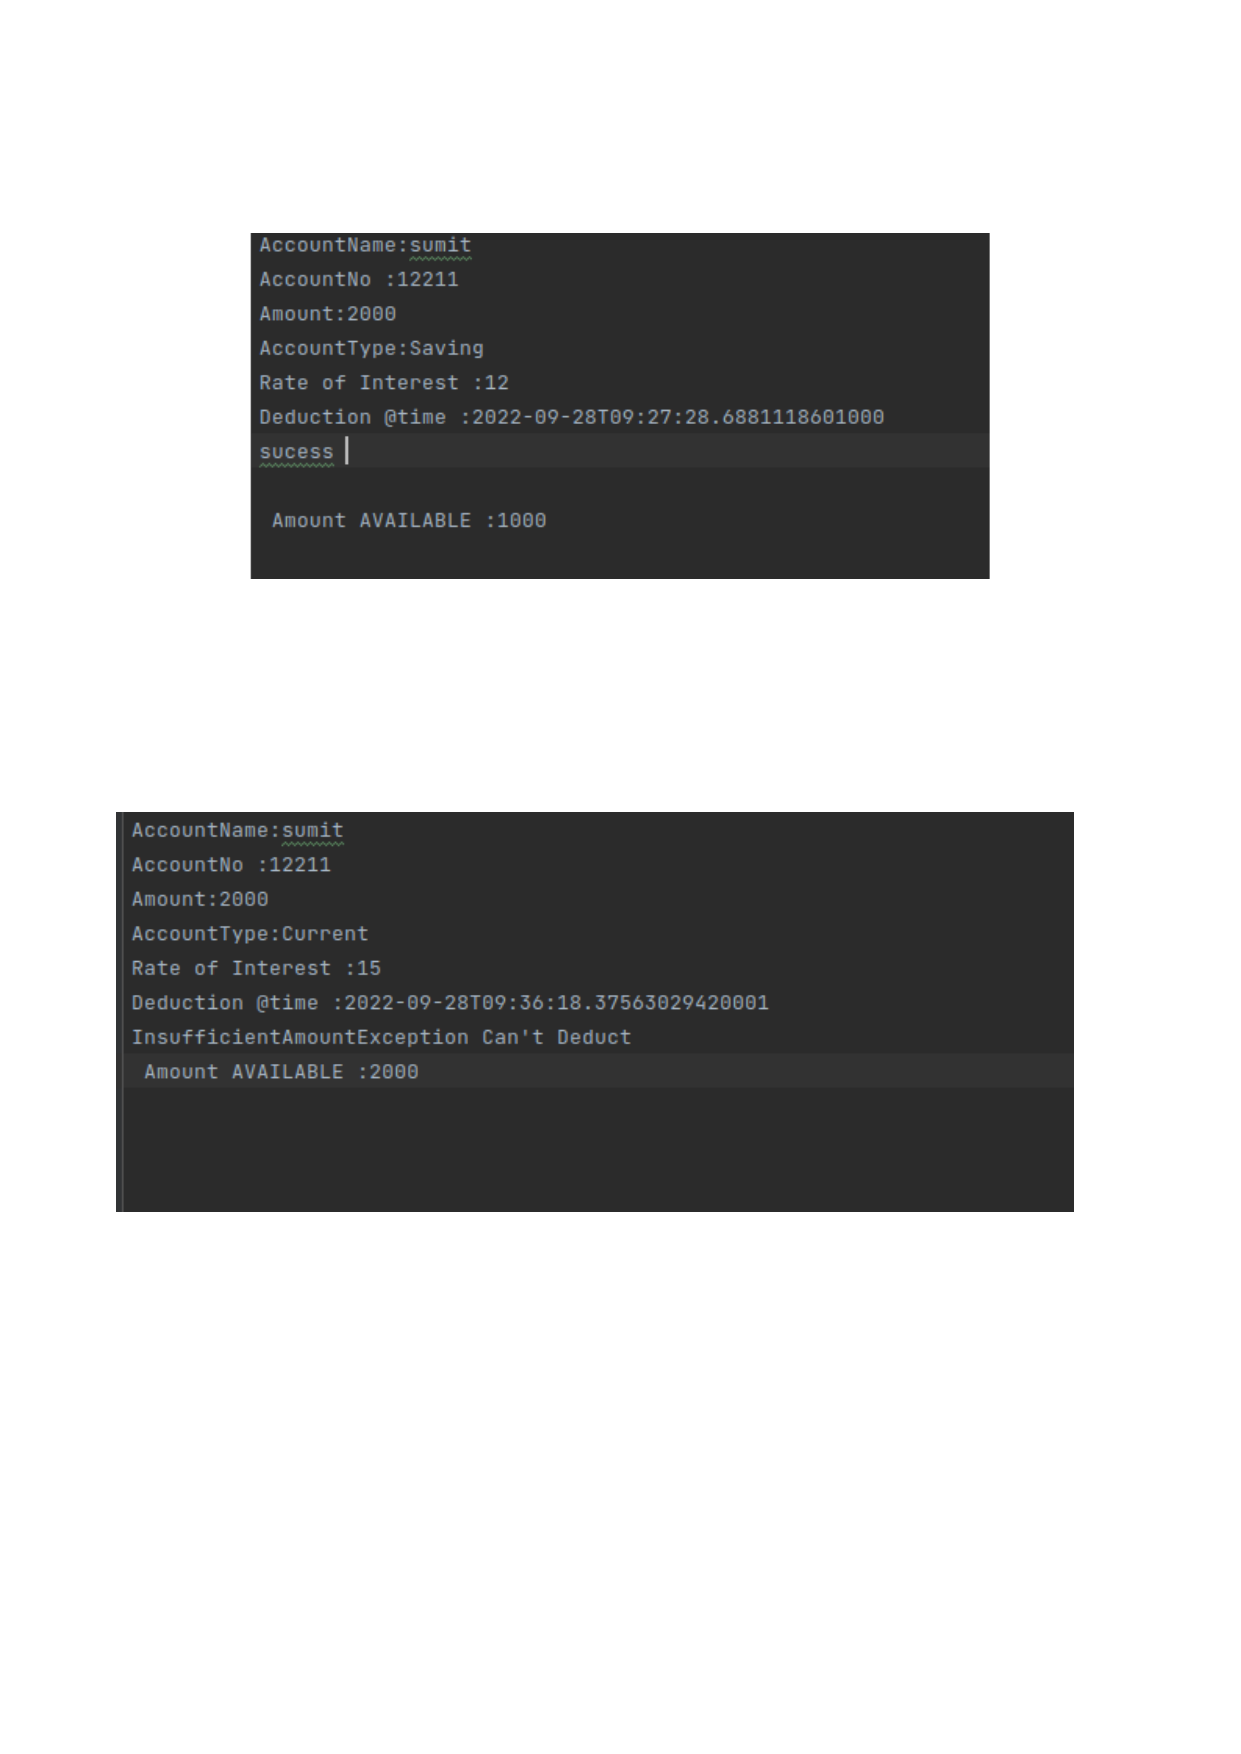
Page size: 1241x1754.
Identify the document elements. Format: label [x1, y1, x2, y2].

picture [250, 233, 990, 579]
picture [116, 812, 1074, 1212]
